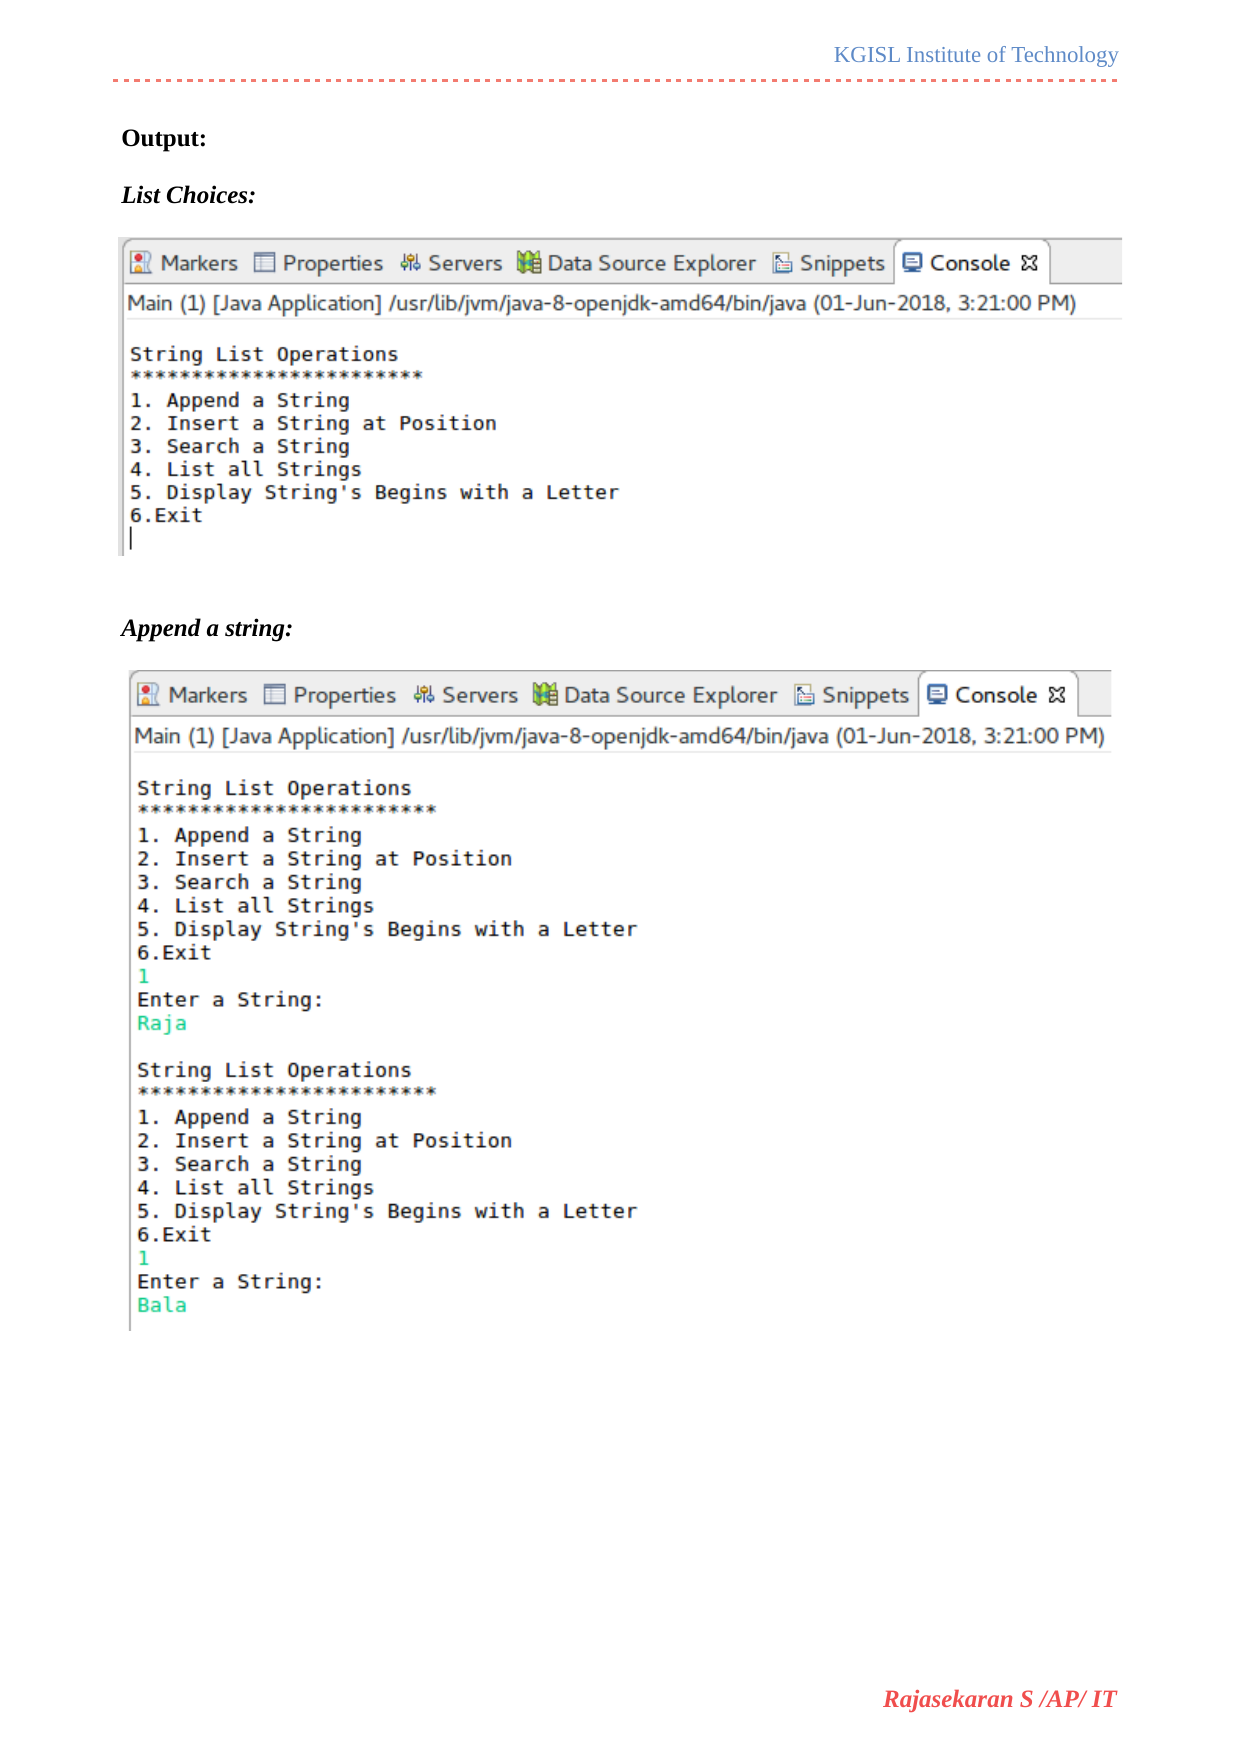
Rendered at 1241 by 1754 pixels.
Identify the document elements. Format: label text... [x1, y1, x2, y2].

text Append a string: [121, 613, 1119, 642]
picture [118, 237, 1123, 556]
picture [128, 670, 1112, 1331]
text List Choices: [121, 180, 1119, 209]
text Output: [121, 123, 1119, 152]
